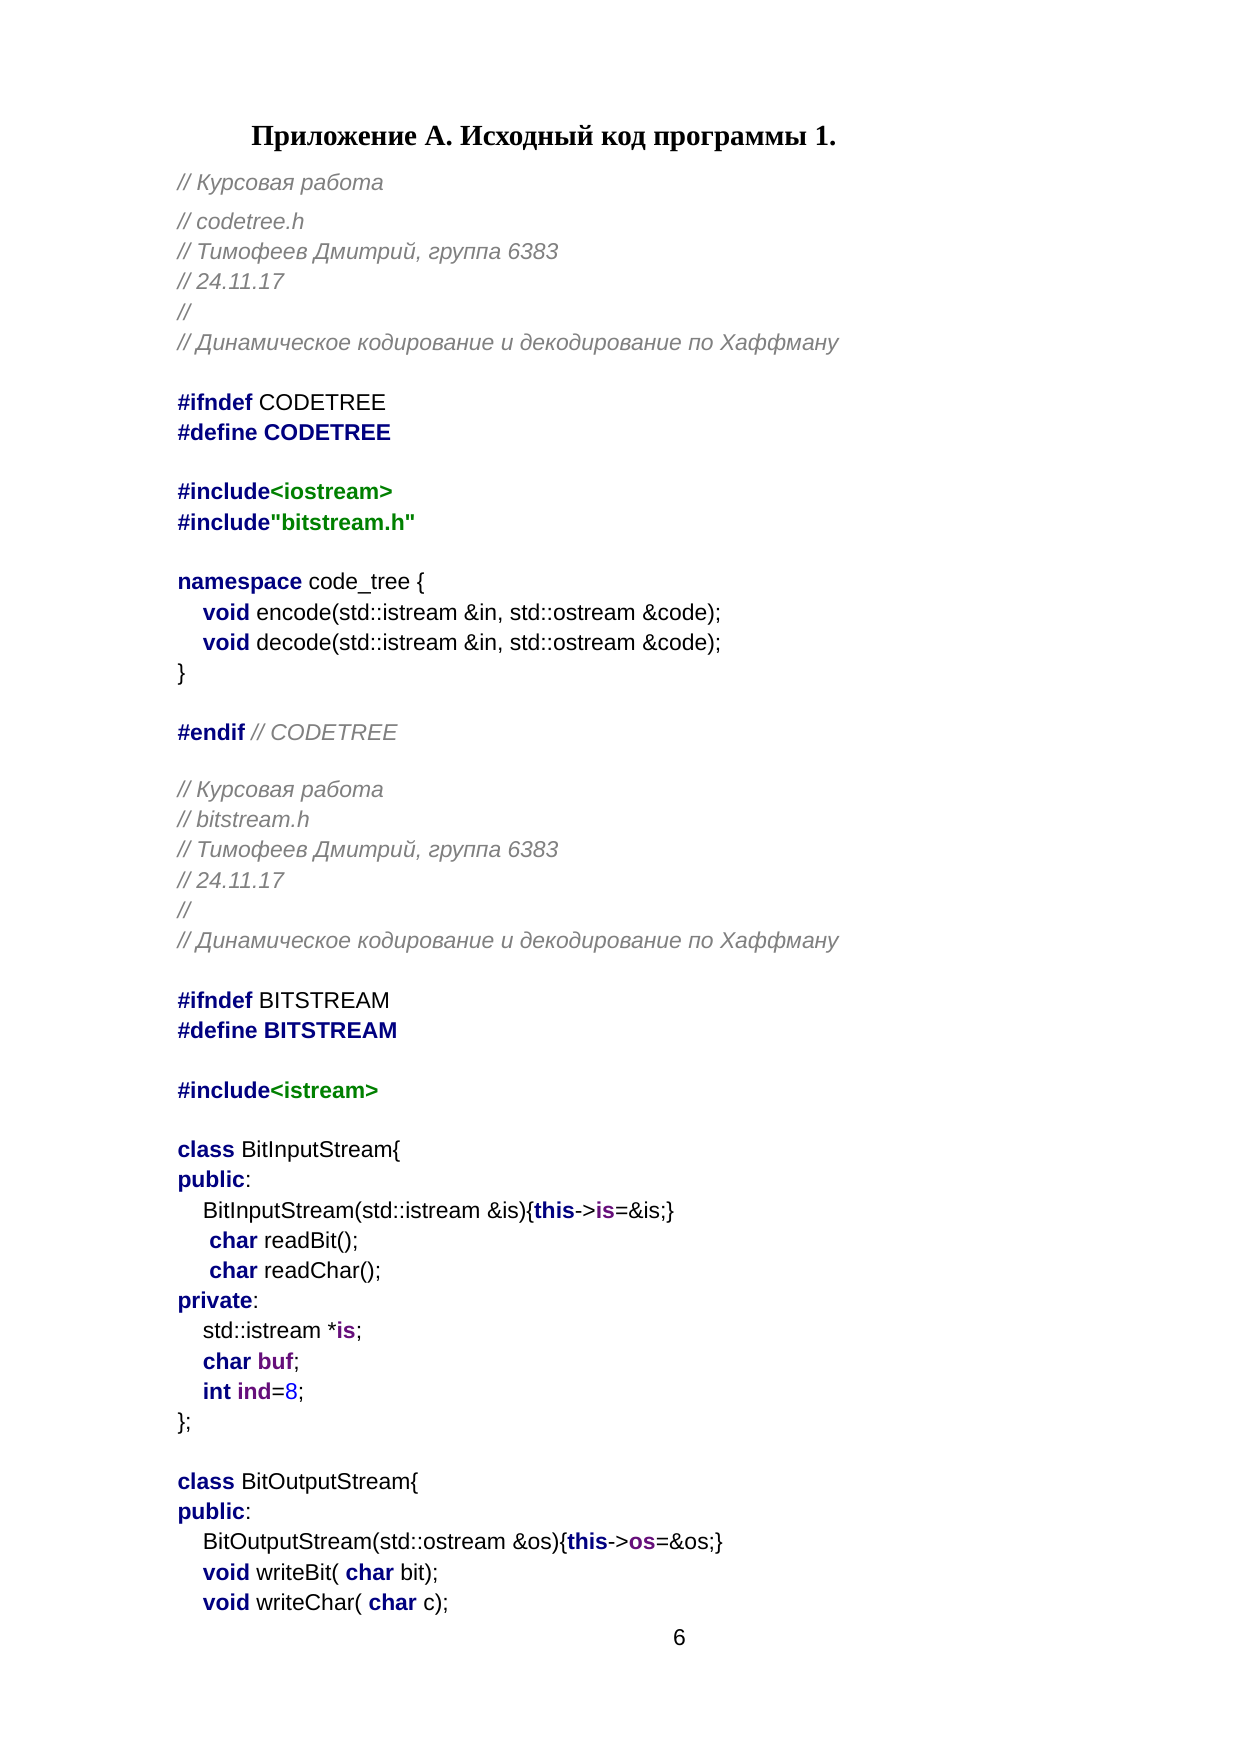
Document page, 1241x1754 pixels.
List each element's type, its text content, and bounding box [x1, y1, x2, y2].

text void writeBit( char bit); [177, 1558, 1181, 1585]
text #include"bitstream.h" [177, 508, 1181, 535]
text Приложение А. Исходный код программы 1. [177, 118, 1181, 152]
text #define BITSTREAM [177, 1017, 1181, 1043]
text // bitstream.h [177, 806, 1181, 832]
text char buf; [177, 1348, 1181, 1374]
text BitOutputStream(std::ostream &os){this->os=&os;} [177, 1528, 1181, 1554]
text #define CODETREE [177, 419, 1181, 445]
text public: [177, 1498, 1181, 1524]
text private: [177, 1287, 1181, 1314]
text #ifndef BITSTREAM [177, 987, 1181, 1013]
text }; [177, 1408, 1181, 1434]
text // codetree.h [177, 208, 1181, 234]
text public: [177, 1166, 1181, 1193]
text #include<istream> [177, 1077, 1181, 1103]
text namespace code_tree { [177, 568, 1181, 594]
text class BitOutputStream{ [177, 1468, 1181, 1494]
text // [177, 897, 1181, 923]
text // 24.11.17 [177, 268, 1181, 295]
text // Тимофеев Дмитрий, группа 6383 [177, 836, 1181, 863]
text void writeChar( char c); [177, 1589, 1181, 1615]
text int ind=8; [177, 1378, 1181, 1404]
text // 24.11.17 [177, 867, 1181, 893]
text char readBit(); [177, 1227, 1181, 1253]
text // Динамическое кодирование и декодирование по Хаффману [177, 329, 1181, 355]
text void encode(std::istream &in, std::ostream &code); [177, 598, 1181, 625]
text // Тимофеев Дмитрий, группа 6383 [177, 238, 1181, 264]
text // [177, 298, 1181, 325]
text class BitInputStream{ [177, 1136, 1181, 1163]
text #ifndef CODETREE [177, 388, 1181, 415]
text BitInputStream(std::istream &is){this->is=&is;} [177, 1197, 1181, 1223]
text // Динамическое кодирование и декодирование по Хаффману [177, 927, 1181, 953]
text std::istream *is; [177, 1317, 1181, 1344]
text char readChar(); [177, 1257, 1181, 1283]
text // Курсовая работа [177, 168, 1181, 195]
text #endif // CODETREE [177, 718, 1181, 745]
text // Курсовая работа [177, 776, 1181, 802]
text } [177, 659, 1181, 685]
text #include<iostream> [177, 478, 1181, 505]
text void decode(std::istream &in, std::ostream &code); [177, 629, 1181, 655]
